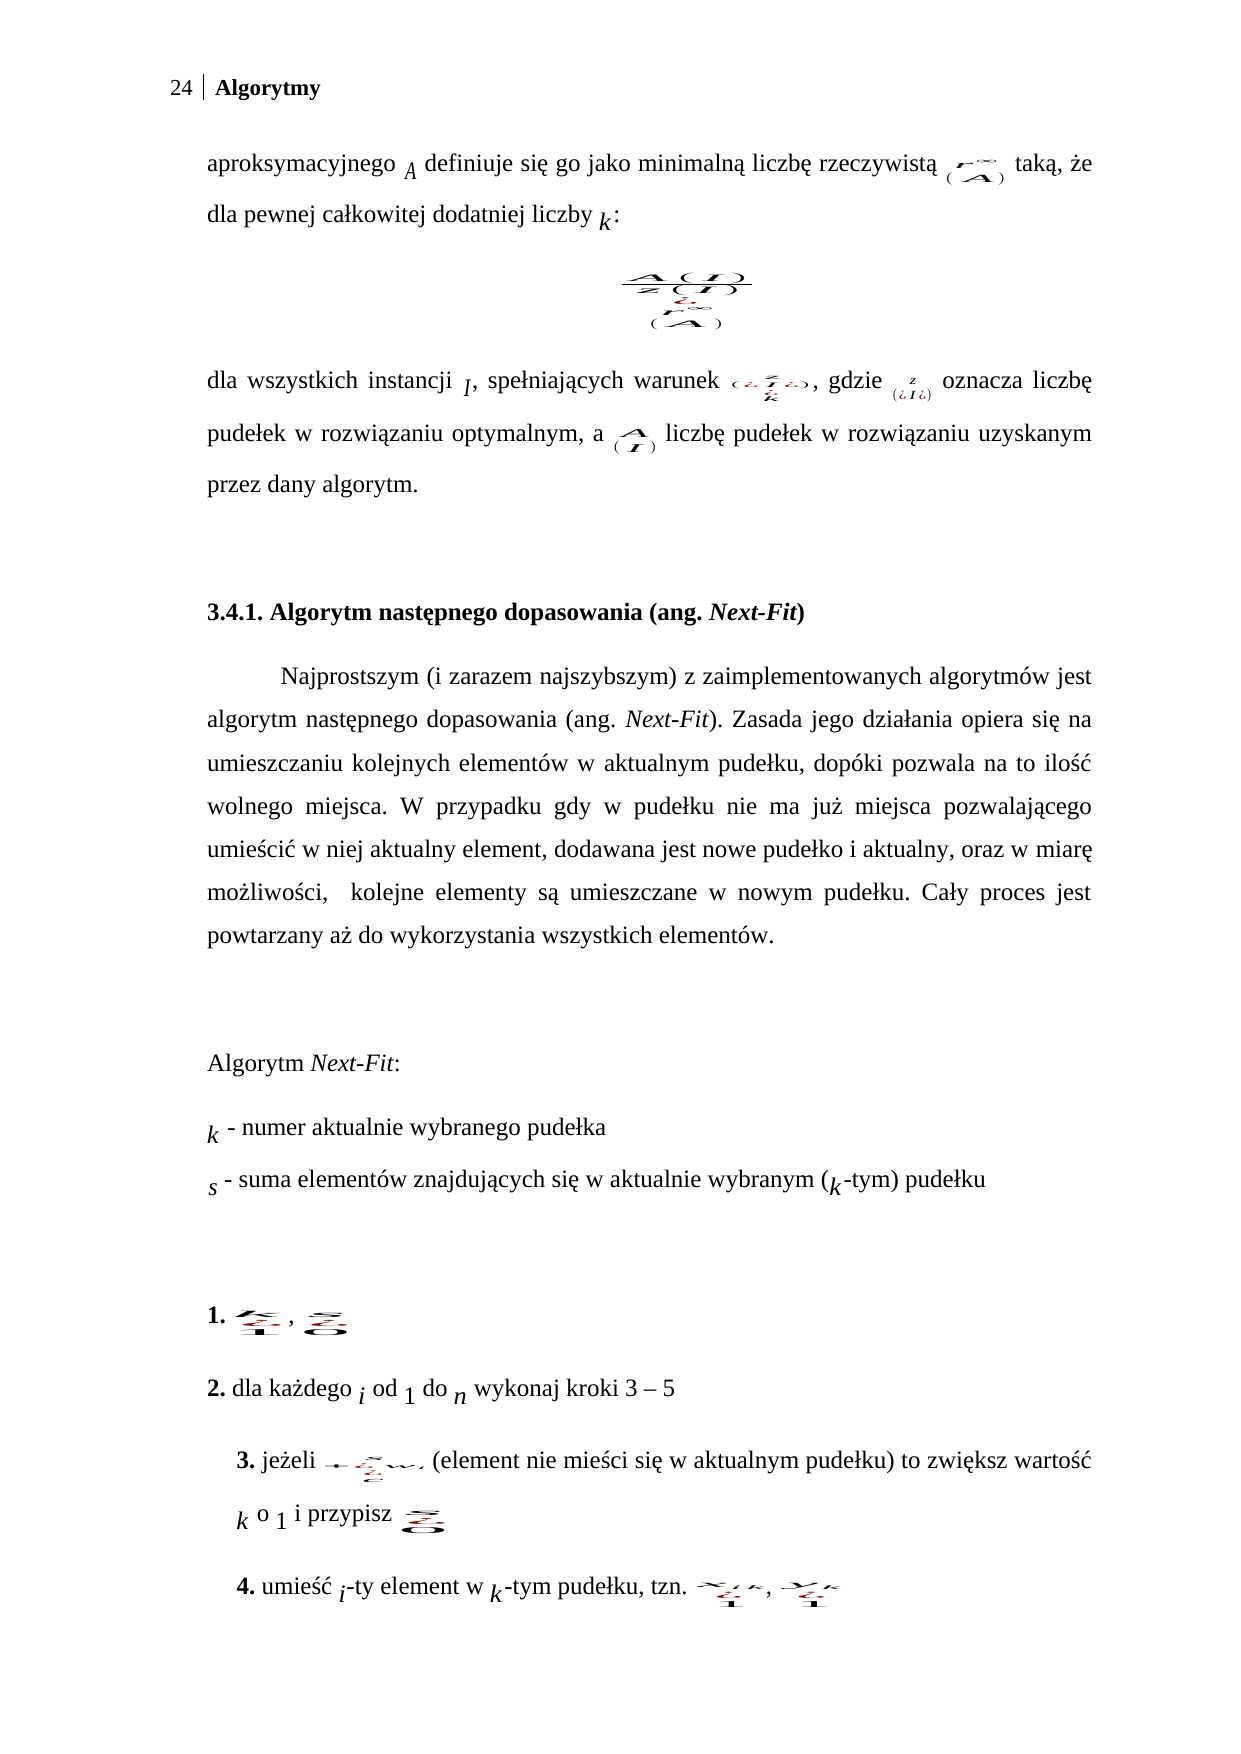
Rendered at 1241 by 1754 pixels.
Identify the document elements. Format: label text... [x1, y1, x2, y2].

text - suma elementów znajdujących się w aktualnie wybranym (-tym) pudełku [207, 1164, 1092, 1201]
text 2. dla każdego od do wykonaj kroki 3 – 5 [207, 1373, 1092, 1410]
text dla wszystkich instancji , spełniających warunek , gdzie oznacza liczbę pudełek w rozwiązaniu optymalnym, a liczbę pudełek w rozwiązaniu uzyskanym przez dany algorytm. [207, 365, 1092, 498]
text 4. umieść -ty element w -tym pudełku, tzn. , [236, 1571, 1092, 1609]
text - numer aktualnie wybranego pudełka [207, 1112, 1092, 1149]
text 3. jeżeli (element nie mieści się w aktualnym pudełku) to zwiększ wartość o i przypisz [236, 1446, 1092, 1536]
text 3.4.1. Algorytm następnego dopasowania (ang. Next-Fit) [207, 597, 1092, 626]
text aproksymacyjnego definiuje się go jako minimalną liczbę rzeczywistą taką, że dla pewnej całkowitej dodatniej liczby : [207, 148, 1092, 237]
text 1. , [207, 1300, 1092, 1338]
text Najprostszym (i zarazem najszybszym) z zaimplementowanych algorytmów jest algorytm następnego dopasowania (ang. Next-Fit). Zasada jego działania opiera się na umieszczaniu kolejnych elementów w aktualnym pudełku, dopóki pozwala na to ilość wolnego miejsca. W przypadku gdy w pudełku nie ma już miejsca pozwalającego umieścić w niej aktualny element, dodawana jest nowe pudełko i aktualny, oraz w miarę możliwości, kolejne elementy są umieszczane w nowym pudełku. Cały proces jest powtarzany aż do wykorzystania wszystkich elementów. [207, 661, 1092, 949]
text Algorytm Next-Fit: [207, 1048, 1092, 1077]
